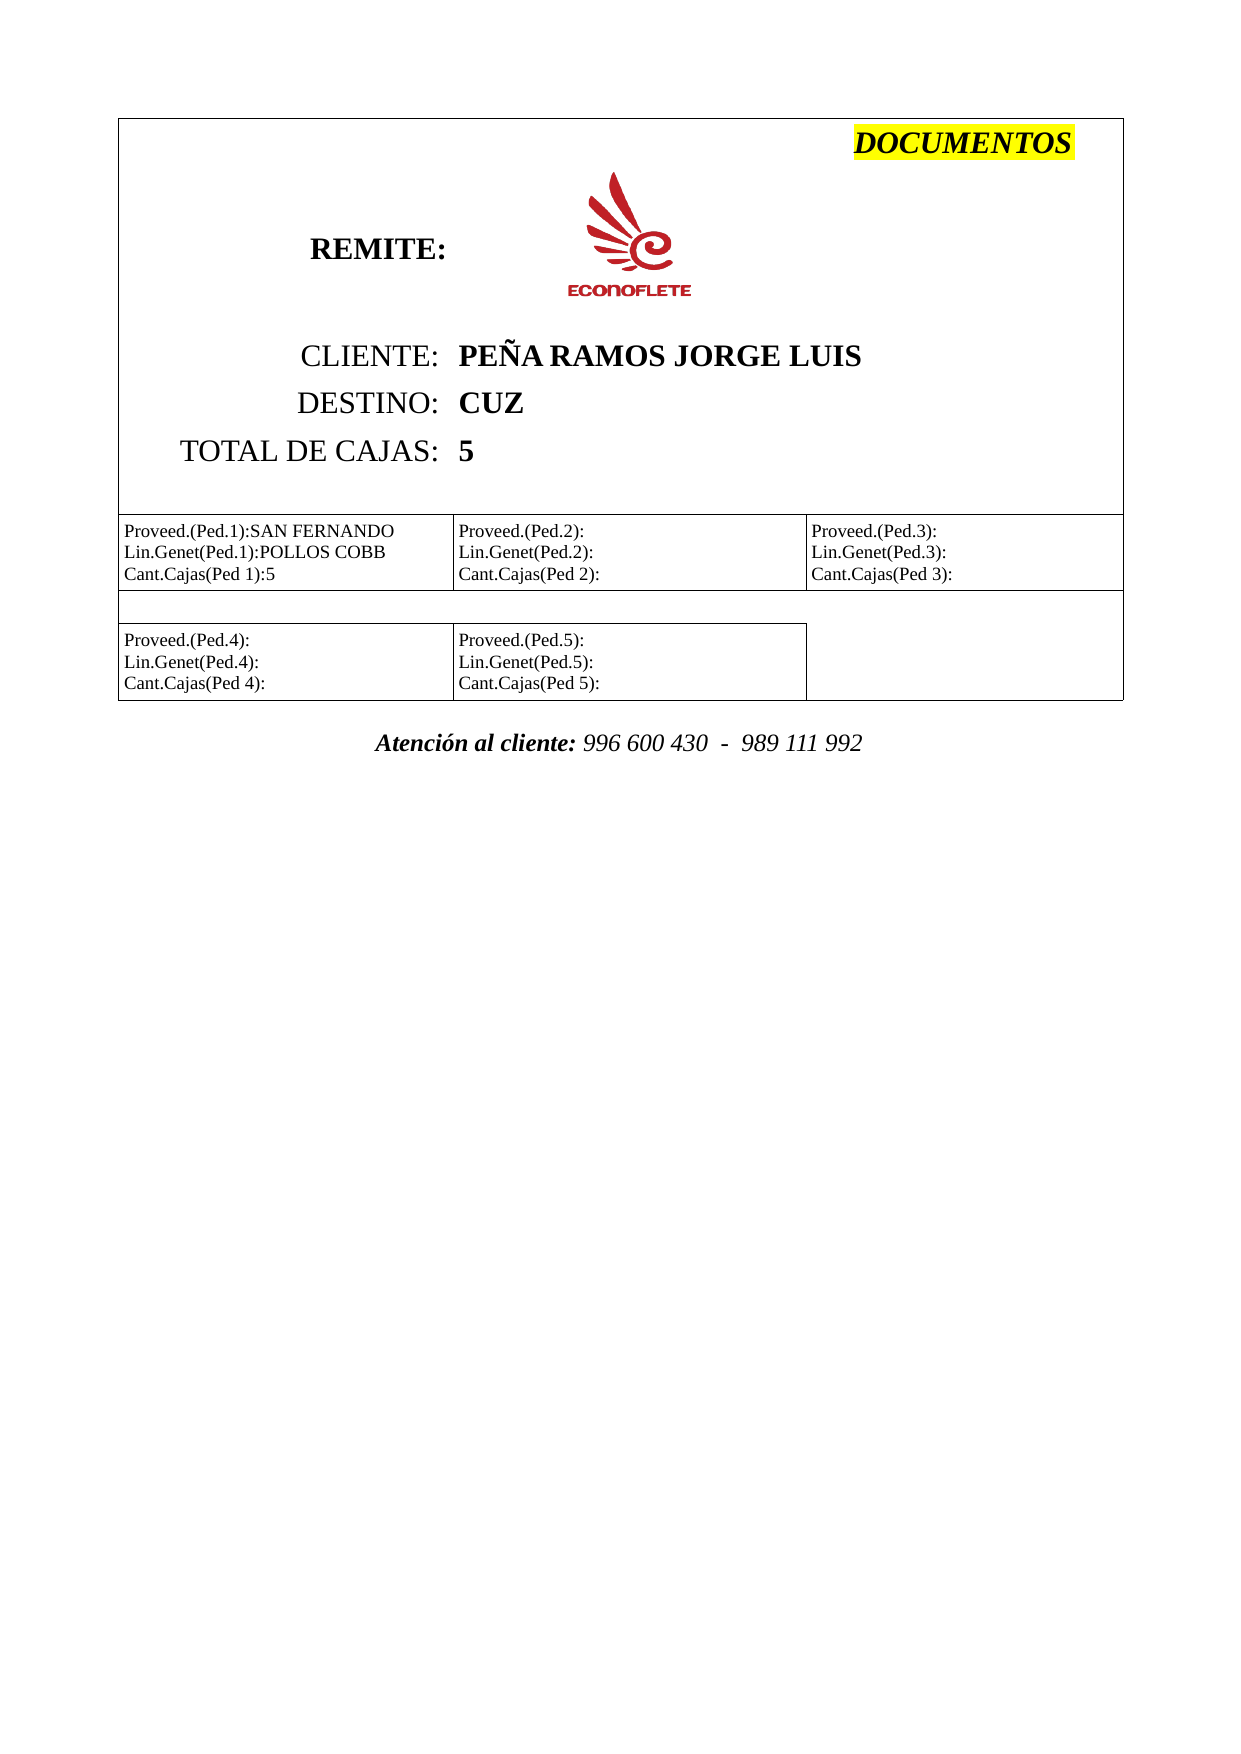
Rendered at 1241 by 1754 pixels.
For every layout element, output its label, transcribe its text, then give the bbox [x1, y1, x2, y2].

picture [552, 171, 707, 297]
table_cell [806, 166, 1123, 332]
table_header [453, 119, 806, 166]
table_cell [119, 474, 453, 514]
table_cell [453, 591, 806, 623]
text Atención al cliente: 996 600 430 - 989 111 992 [118, 728, 1122, 757]
table_header DOCUMENTOS [806, 119, 1123, 166]
table_cell [806, 591, 1123, 623]
table_cell CLIENTE: [119, 332, 453, 379]
table_cell Proveed.(Ped.1):SAN FERNANDO Lin.Genet(Ped.1):POLLOS COBB Cant.Cajas(Ped 1):5 [119, 515, 453, 590]
table_cell Proveed.(Ped.2): Lin.Genet(Ped.2): Cant.Cajas(Ped 2): [454, 515, 806, 590]
table_cell [453, 166, 806, 332]
table_cell [807, 623, 1123, 699]
table_cell REMITE: [119, 166, 453, 332]
table_cell [453, 474, 806, 514]
table_cell PEÑA RAMOS JORGE LUIS [453, 332, 1123, 379]
table_cell Proveed.(Ped.4): Lin.Genet(Ped.4): Cant.Cajas(Ped 4): [119, 624, 453, 699]
table_cell TOTAL DE CAJAS: [119, 426, 453, 474]
table_cell Proveed.(Ped.5): Lin.Genet(Ped.5): Cant.Cajas(Ped 5): [454, 624, 806, 699]
table_cell DESTINO: [119, 379, 453, 426]
table_cell [119, 591, 453, 623]
table_cell [806, 474, 1123, 514]
table_cell CUZ [453, 379, 806, 426]
table_cell 5 [453, 426, 1123, 474]
table_header [119, 119, 453, 166]
table_cell Proveed.(Ped.3): Lin.Genet(Ped.3): Cant.Cajas(Ped 3): [807, 515, 1123, 590]
table_cell [806, 379, 1123, 426]
